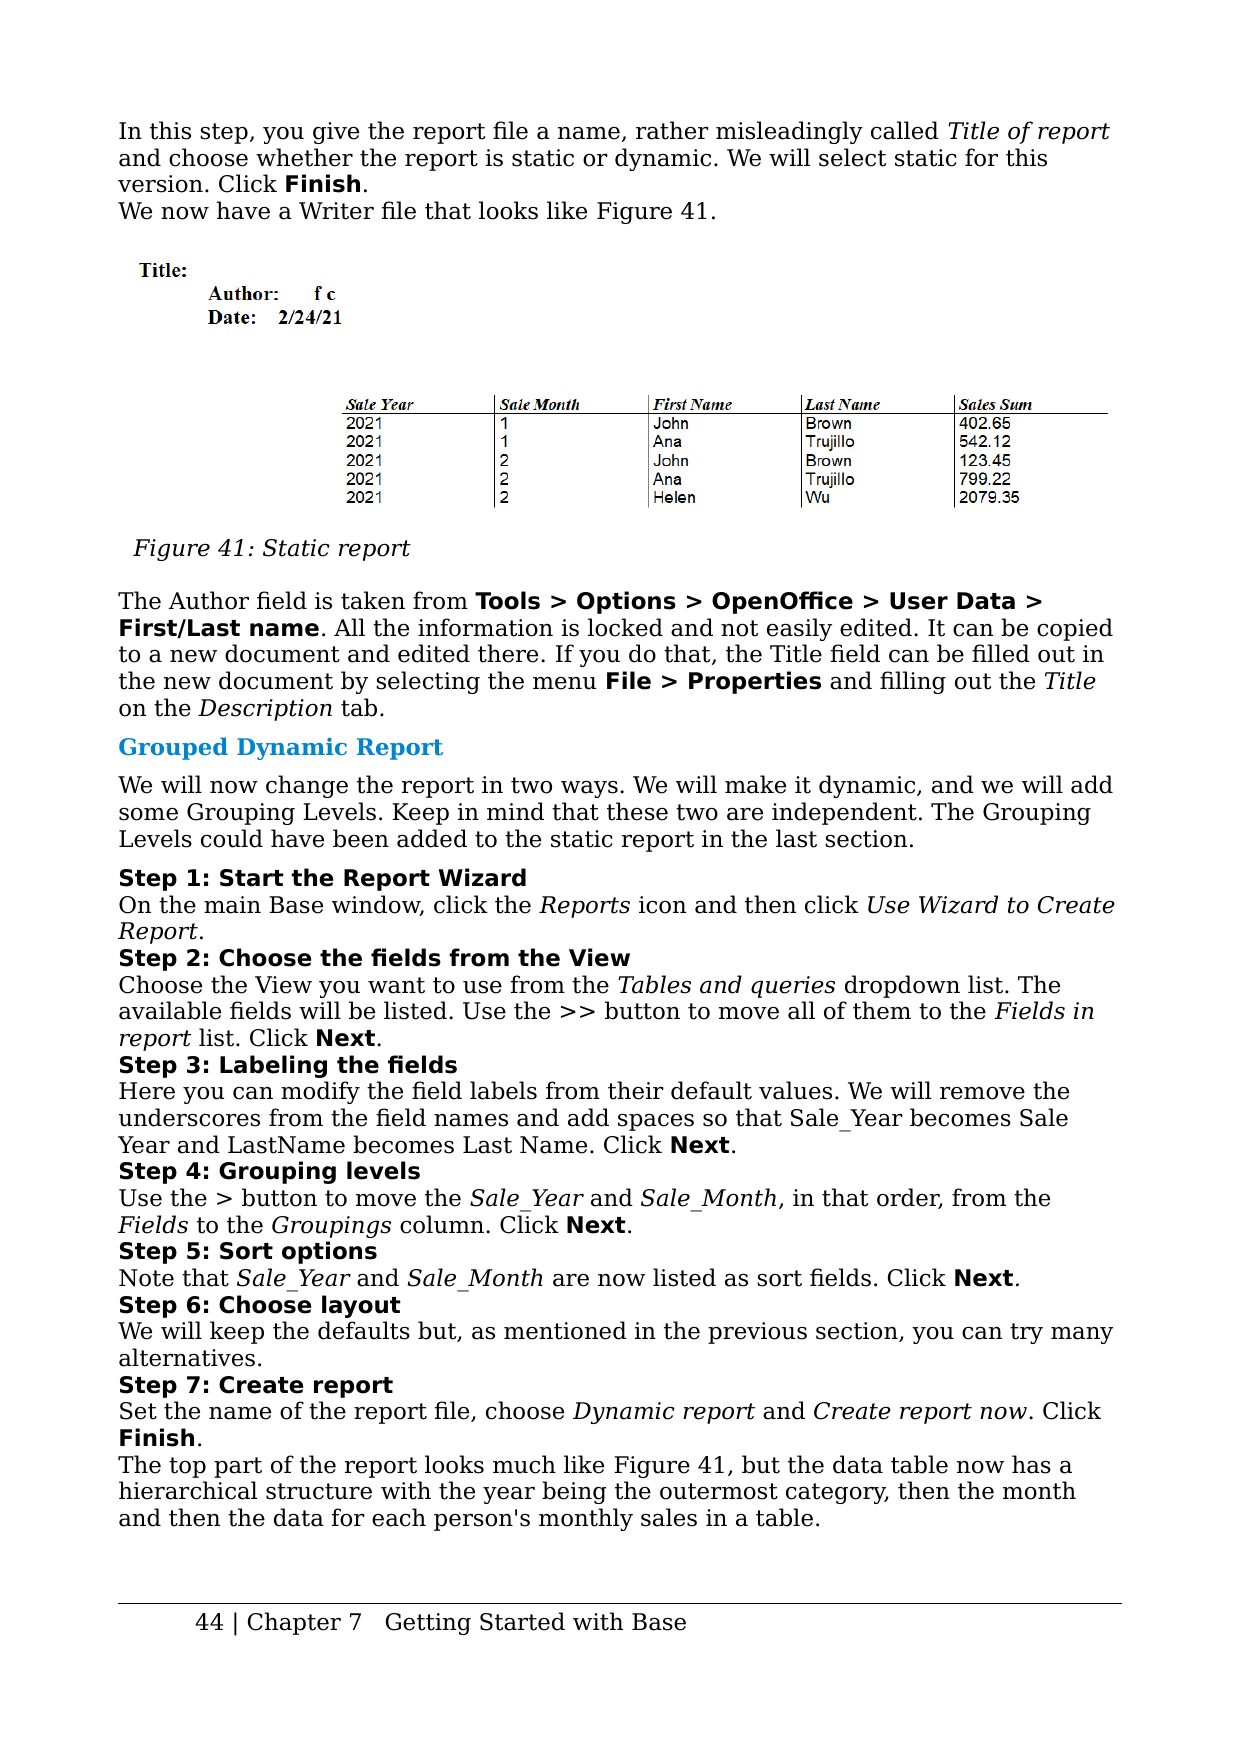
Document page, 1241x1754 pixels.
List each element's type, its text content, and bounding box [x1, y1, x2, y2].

text Step 7: Create report [118, 1372, 1122, 1398]
text Figure 41: Static report [133, 535, 1107, 562]
text Choose the View you want to use from the Tables and queries dropdown list. The available fields will be listed. Use the >> button to move all of them to the Fields in report list. Click Next. [118, 972, 1122, 1052]
text Step 1: Start the Report Wizard [118, 865, 1122, 892]
text In this step, you give the report file a name, rather misleadingly called Title of report and choose whether the report is static or dynamic. We will select static for this version. Click Finish. [118, 118, 1122, 198]
text Here you can modify the field labels from their default values. We will remove the underscores from the field names and add spaces so that Sale_Year becomes Sale Year and LastName becomes Last Name. Click Next. [118, 1078, 1122, 1158]
text Set the name of the report file, choose Dynamic report and Create report now. Click Finish. [118, 1398, 1122, 1452]
text Use the > button to move the Sale_Year and Sale_Month, in that order, from the Fields to the Groupings column. Click Next. [118, 1185, 1122, 1238]
text Step 4: Grouping levels [118, 1158, 1122, 1185]
text We will now change the report in two ways. We will make it dynamic, and we will add some Grouping Levels. Keep in mind that these two are independent. The Grouping Levels could have been added to the static report in the last section. [118, 773, 1122, 853]
subtitle Grouped Dynamic Report [118, 733, 1122, 760]
text Note that Sale_Year and Sale_Month are now listed as sort fields. Click Next. [118, 1265, 1122, 1292]
text We will keep the defaults but, as mentioned in the previous section, you can try many alternatives. [118, 1318, 1122, 1372]
text Step 2: Choose the fields from the View [118, 945, 1122, 972]
text Step 5: Sort options [118, 1238, 1122, 1265]
text The Author field is taken from Tools > Options > OpenOffice > User Data > First/Last name. All the information is locked and not easily edited. It can be copied to a new document and edited there. If you do that, the Title field can be filled out in the new document by selecting the menu File > Properties and filling out the Title on the Description tab. [118, 588, 1122, 722]
text Step 6: Choose layout [118, 1292, 1122, 1318]
picture [125, 251, 1116, 535]
text On the main Base window, click the Reports icon and then click Use Wizard to Create Report. [118, 892, 1122, 945]
text We now have a Writer file that looks like Figure 41. [118, 198, 1122, 225]
text The top part of the report looks much like Figure 41, but the data table now has a hierarchical structure with the year being the outermost category, then the month and then the data for each person's monthly sales in a table. [118, 1452, 1122, 1532]
text Step 3: Labeling the fields [118, 1052, 1122, 1078]
